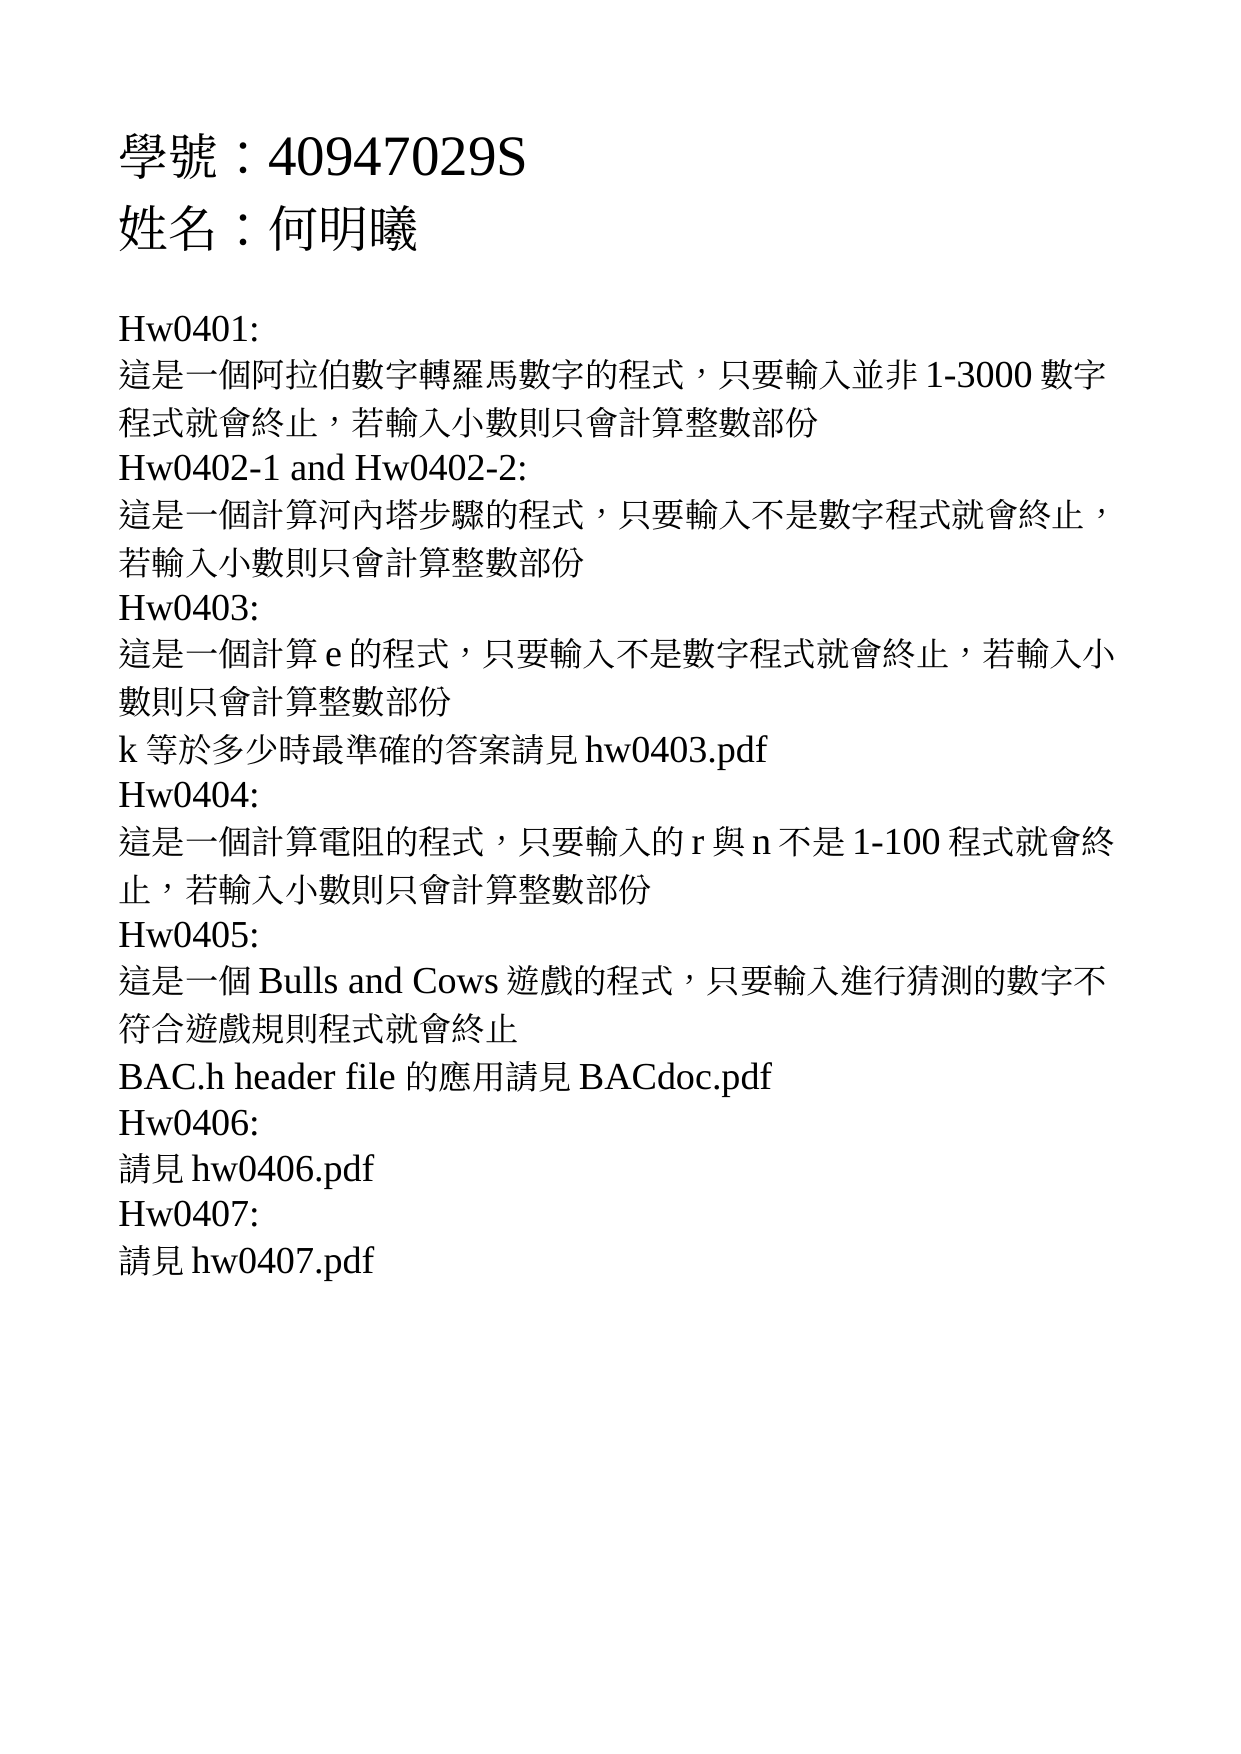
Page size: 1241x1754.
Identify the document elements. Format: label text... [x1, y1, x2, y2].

text 學號：40947029S [118, 118, 1122, 190]
text Hw0404: [118, 772, 1122, 816]
text 這是一個計算e的程式，只要輸入不是數字程式就會終止，若輸入小數則只會計算整數部份 [118, 628, 1122, 724]
text Hw0407: [118, 1191, 1122, 1235]
text Hw0403: [118, 585, 1122, 628]
text 請見hw0406.pdf [118, 1143, 1122, 1191]
text BAC.h header file 的應用請見BACdoc.pdf [118, 1051, 1122, 1099]
text Hw0402-1 and Hw0402-2: [118, 445, 1122, 489]
text 這是一個Bulls and Cows遊戲的程式，只要輸入進行猜測的數字不符合遊戲規則程式就會終止 [118, 956, 1122, 1051]
text Hw0401: [118, 306, 1122, 349]
text 姓名：何明曦 [118, 190, 1122, 262]
text Hw0406: [118, 1099, 1122, 1143]
text 這是一個計算河內塔步驟的程式，只要輸入不是數字程式就會終止，若輸入小數則只會計算整數部份 [118, 489, 1122, 585]
text 這是一個計算電阻的程式，只要輸入的r與n不是1-100程式就會終止，若輸入小數則只會計算整數部份 [118, 816, 1122, 912]
text 請見hw0407.pdf [118, 1235, 1122, 1283]
text k等於多少時最準確的答案請見hw0403.pdf [118, 724, 1122, 772]
text 這是一個阿拉伯數字轉羅馬數字的程式，只要輸入並非1-3000數字程式就會終止，若輸入小數則只會計算整數部份 [118, 349, 1122, 445]
text Hw0405: [118, 912, 1122, 956]
